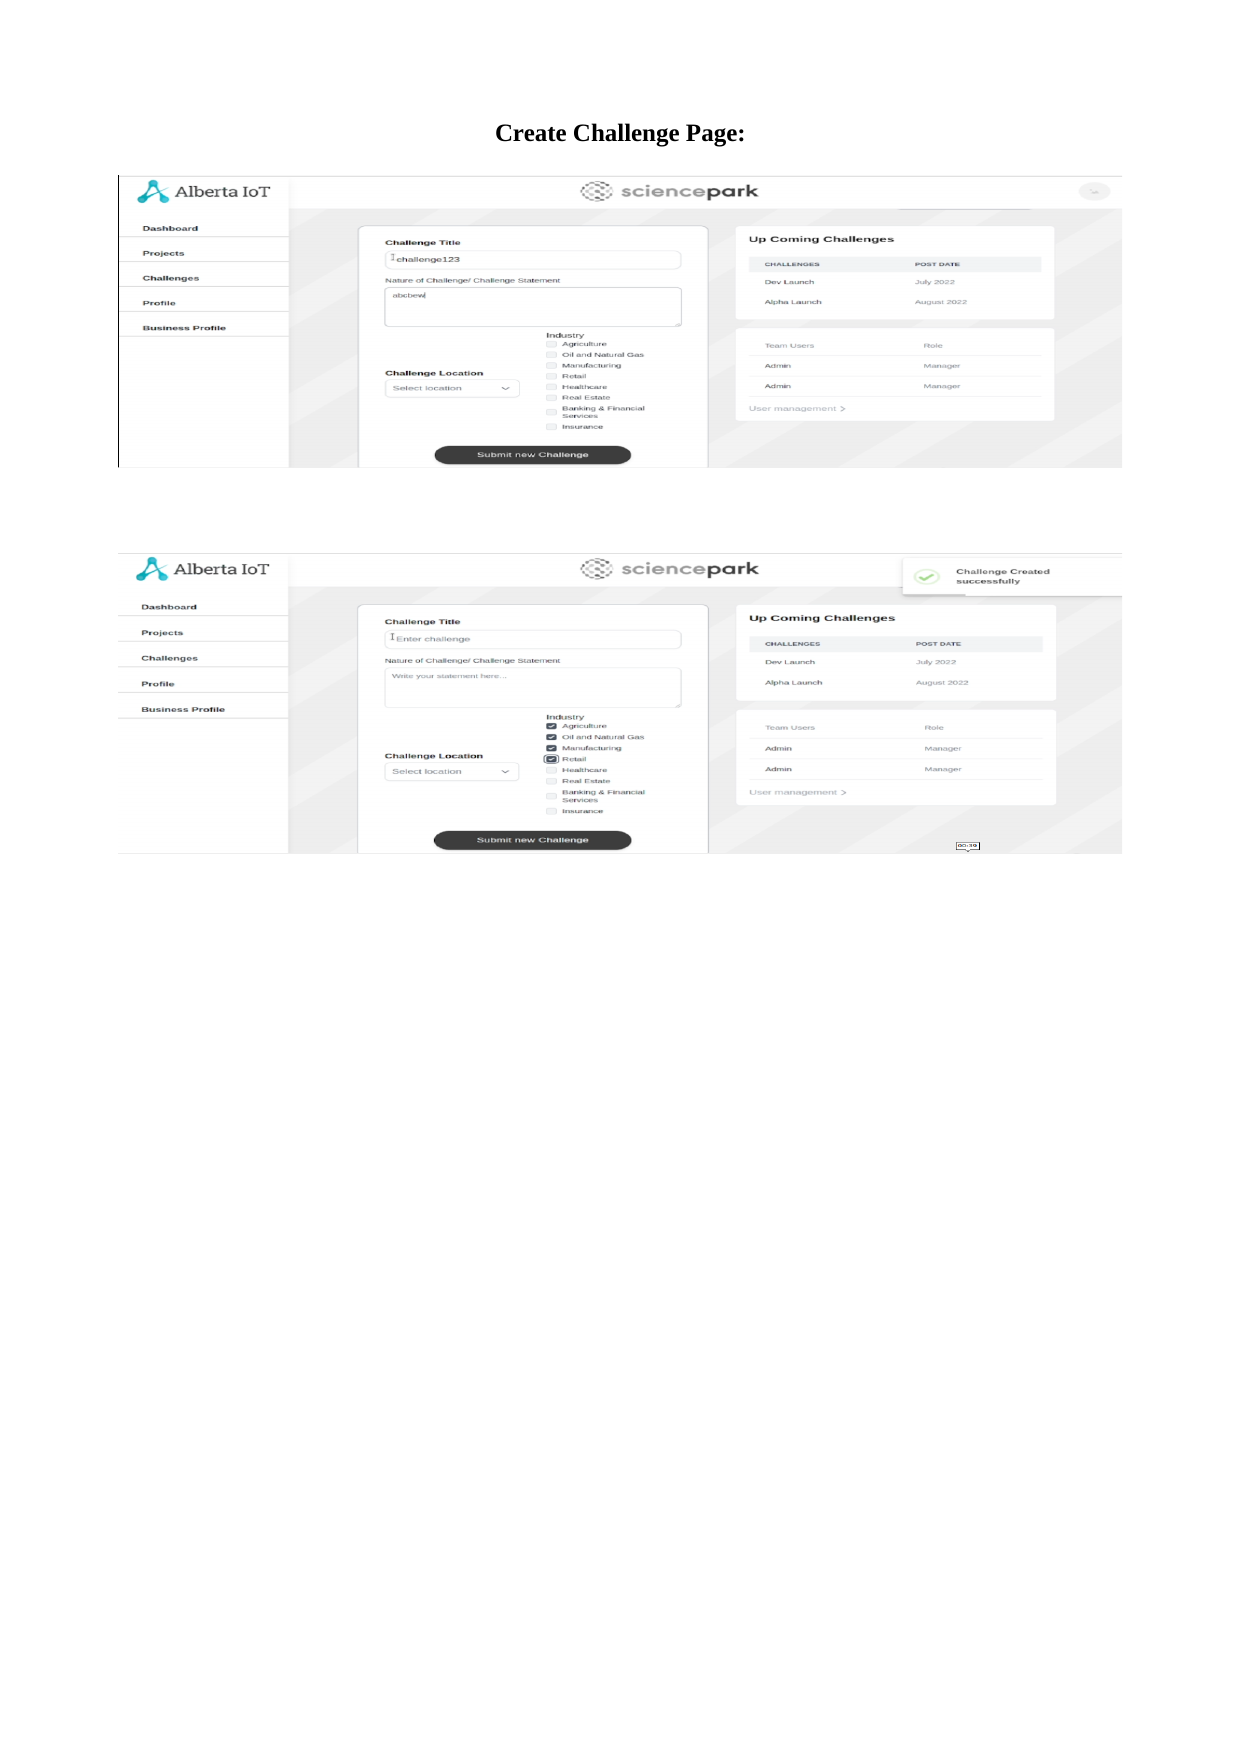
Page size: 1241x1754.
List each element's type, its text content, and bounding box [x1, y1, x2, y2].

text Create Challenge Page: [118, 118, 1122, 147]
picture [118, 175, 1123, 468]
picture [118, 553, 1123, 854]
